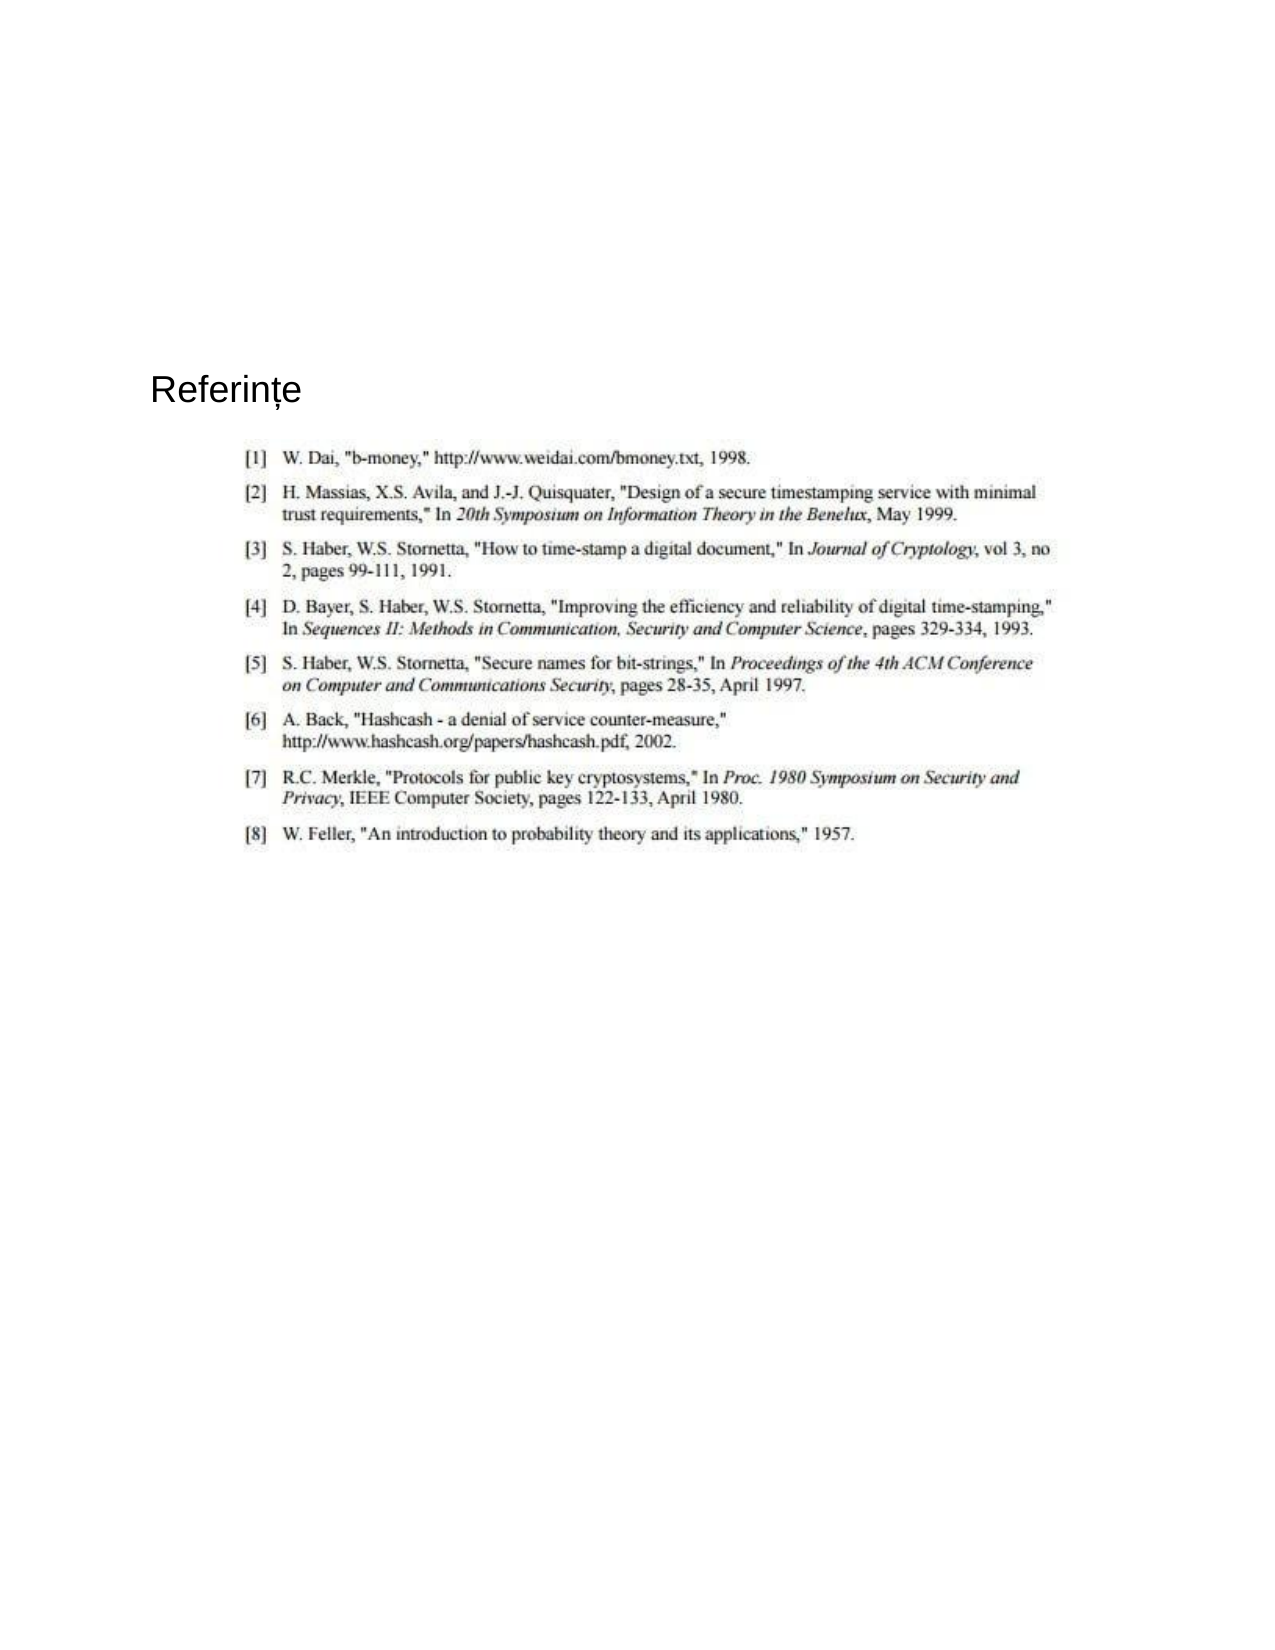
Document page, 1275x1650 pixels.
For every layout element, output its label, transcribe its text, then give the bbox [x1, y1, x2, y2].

picture [169, 439, 1106, 873]
text Referințe [150, 367, 1125, 410]
